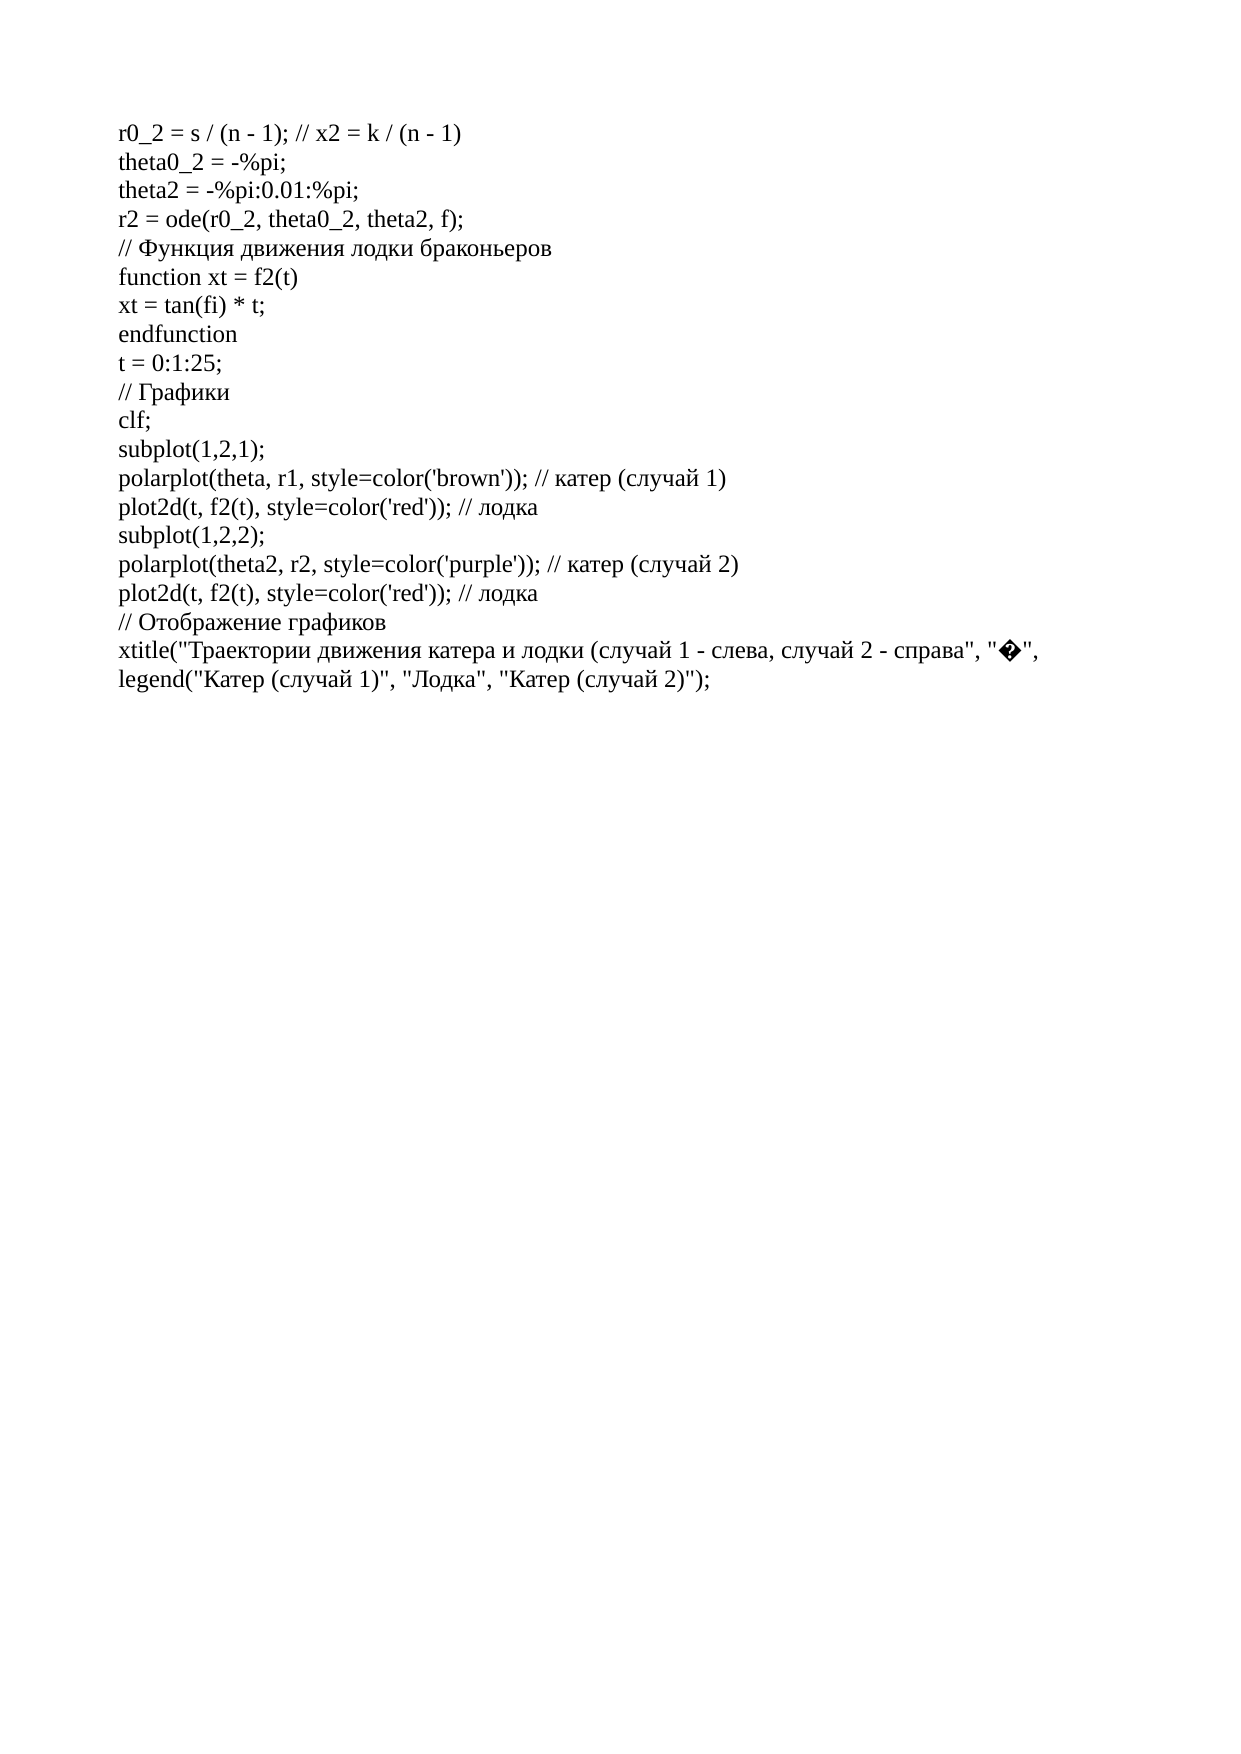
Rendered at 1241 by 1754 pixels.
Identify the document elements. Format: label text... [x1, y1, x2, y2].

text legend("Катер (случай 1)", "Лодка", "Катер (случай 2)"); [118, 664, 1122, 693]
text // Отображение графиков [118, 607, 1122, 636]
text plot2d(t, f2(t), style=color('red')); // лодка [118, 578, 1122, 607]
text polarplot(theta2, r2, style=color('purple')); // катер (случай 2) [118, 549, 1122, 578]
text clf; [118, 406, 1122, 434]
text xtitle("Траектории движения катера и лодки (случай 1 - слева, случай 2 - справа", "�", [118, 636, 1122, 664]
text subplot(1,2,2); [118, 521, 1122, 549]
text theta2 = -%pi:0.01:%pi; [118, 176, 1122, 204]
text subplot(1,2,1); [118, 434, 1122, 463]
text polarplot(theta, r1, style=color('brown')); // катер (случай 1) [118, 463, 1122, 492]
text r2 = ode(r0_2, theta0_2, theta2, f); [118, 204, 1122, 233]
text t = 0:1:25; [118, 348, 1122, 377]
text function xt = f2(t) [118, 262, 1122, 291]
text theta0_2 = -%pi; [118, 147, 1122, 176]
text xt = tan(fi) * t; [118, 291, 1122, 319]
text r0_2 = s / (n - 1); // x2 = k / (n - 1) [118, 118, 1122, 147]
text // Функция движения лодки браконьеров [118, 233, 1122, 262]
text plot2d(t, f2(t), style=color('red')); // лодка [118, 492, 1122, 521]
text // Графики [118, 377, 1122, 406]
text endfunction [118, 319, 1122, 348]
